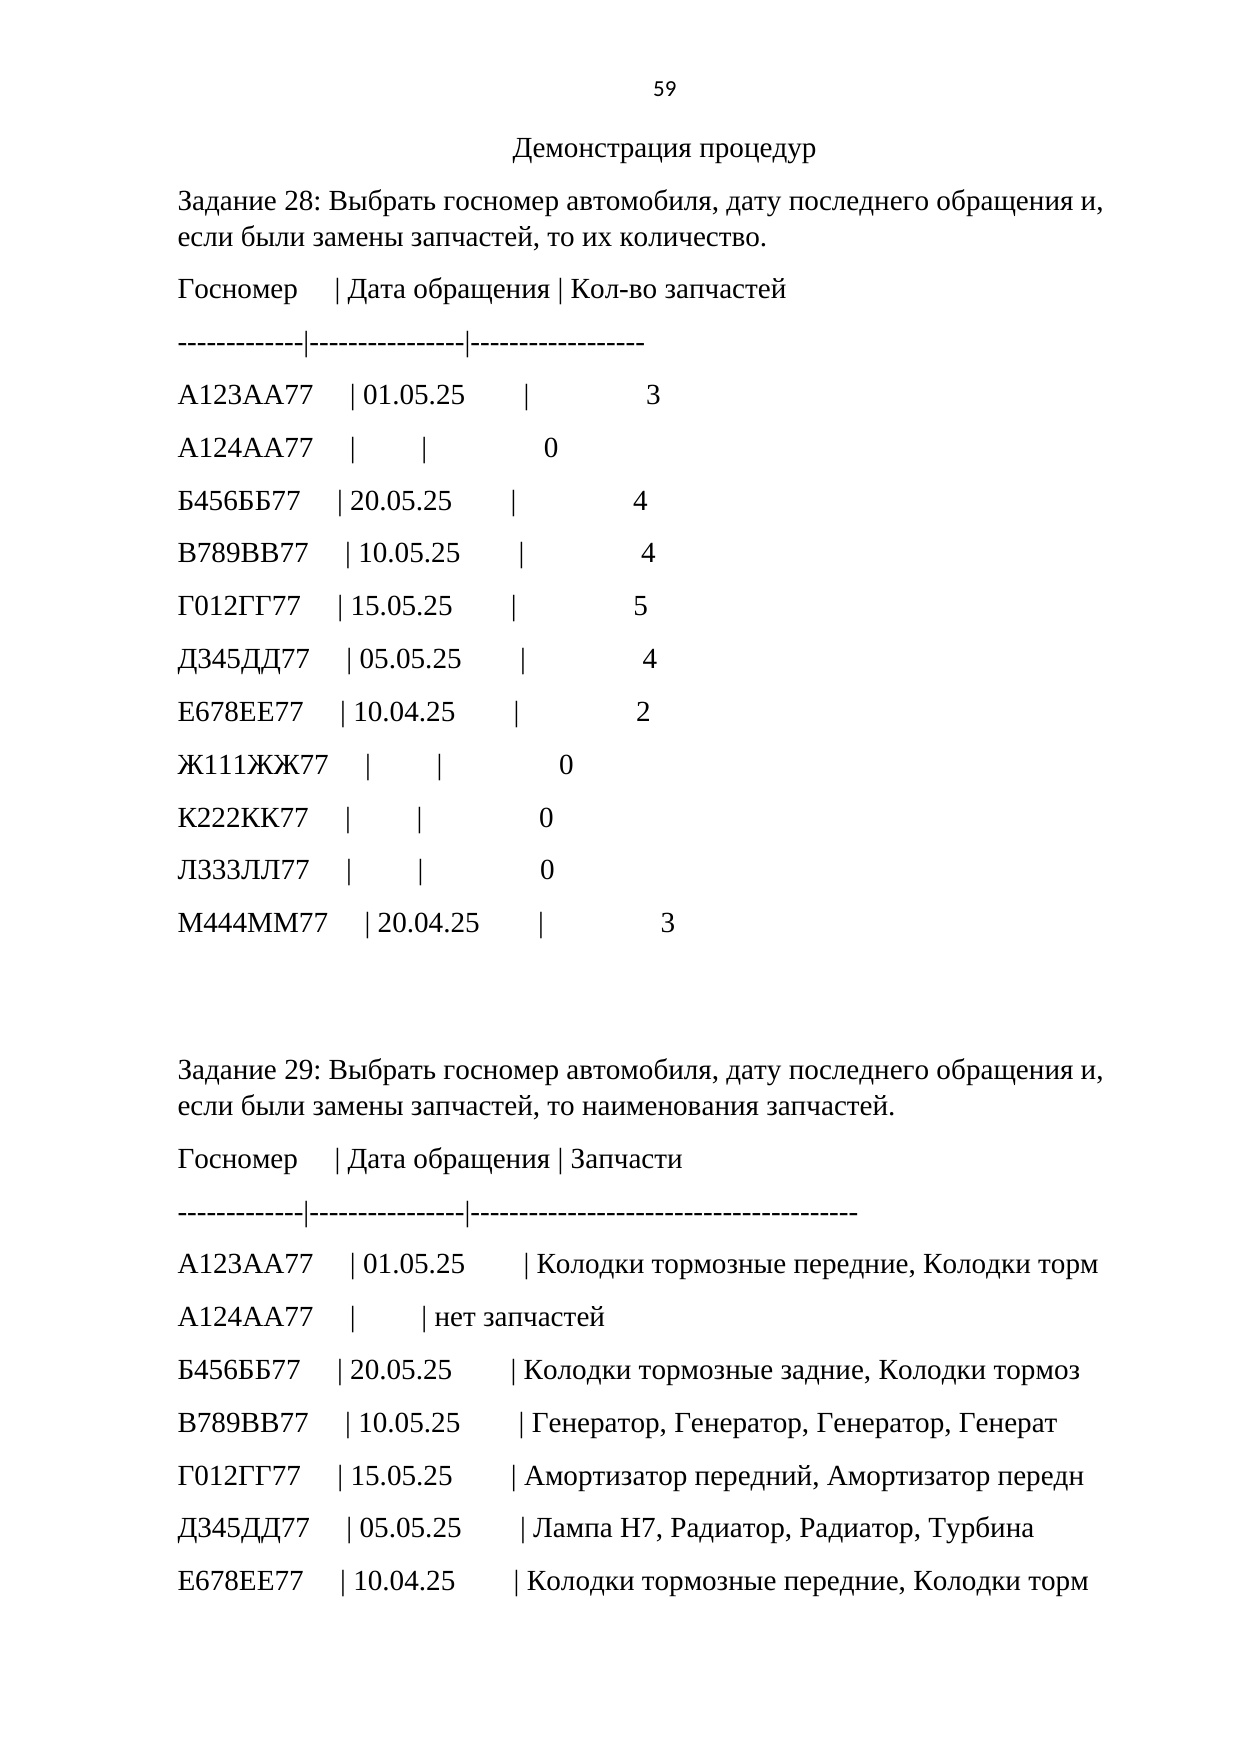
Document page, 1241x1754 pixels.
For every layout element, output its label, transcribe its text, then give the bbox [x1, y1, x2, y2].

text Госномер | Дата обращения | Запчасти [177, 1141, 1152, 1174]
text -------------|----------------|------------------ [177, 324, 1152, 358]
text Д345ДД77 | 05.05.25 | 4 [177, 641, 1152, 675]
text Г012ГГ77 | 15.05.25 | 5 [177, 588, 1152, 622]
text А123АА77 | 01.05.25 | 3 [177, 377, 1152, 411]
text М444ММ77 | 20.04.25 | 3 [177, 905, 1152, 939]
text Задание 28: Выбрать госномер автомобиля, дату последнего обращения и, если были замены запчастей, то их количество. [177, 183, 1152, 252]
text А124АА77 | | 0 [177, 430, 1152, 463]
text В789ВВ77 | 10.05.25 | Генератор, Генератор, Генератор, Генерат [177, 1405, 1152, 1438]
text К222КК77 | | 0 [177, 800, 1152, 833]
text Л333ЛЛ77 | | 0 [177, 852, 1152, 886]
text Задание 29: Выбрать госномер автомобиля, дату последнего обращения и, если были замены запчастей, то наименования запчастей. [177, 1052, 1152, 1122]
text Б456ББ77 | 20.05.25 | 4 [177, 483, 1152, 516]
text -------------|----------------|---------------------------------------- [177, 1194, 1152, 1227]
text Е678ЕЕ77 | 10.04.25 | Колодки тормозные передние, Колодки торм [177, 1563, 1152, 1597]
text А124АА77 | | нет запчастей [177, 1299, 1152, 1333]
text Г012ГГ77 | 15.05.25 | Амортизатор передний, Амортизатор передн [177, 1458, 1152, 1491]
text Е678ЕЕ77 | 10.04.25 | 2 [177, 694, 1152, 728]
text Ж111ЖЖ77 | | 0 [177, 747, 1152, 780]
text Госномер | Дата обращения | Кол-во запчастей [177, 272, 1152, 305]
text Демонстрация процедур [177, 130, 1152, 163]
text Б456ББ77 | 20.05.25 | Колодки тормозные задние, Колодки тормоз [177, 1352, 1152, 1386]
text В789ВВ77 | 10.05.25 | 4 [177, 536, 1152, 569]
text А123АА77 | 01.05.25 | Колодки тормозные передние, Колодки торм [177, 1246, 1152, 1280]
text Д345ДД77 | 05.05.25 | Лампа H7, Радиатор, Радиатор, Турбина [177, 1511, 1152, 1544]
